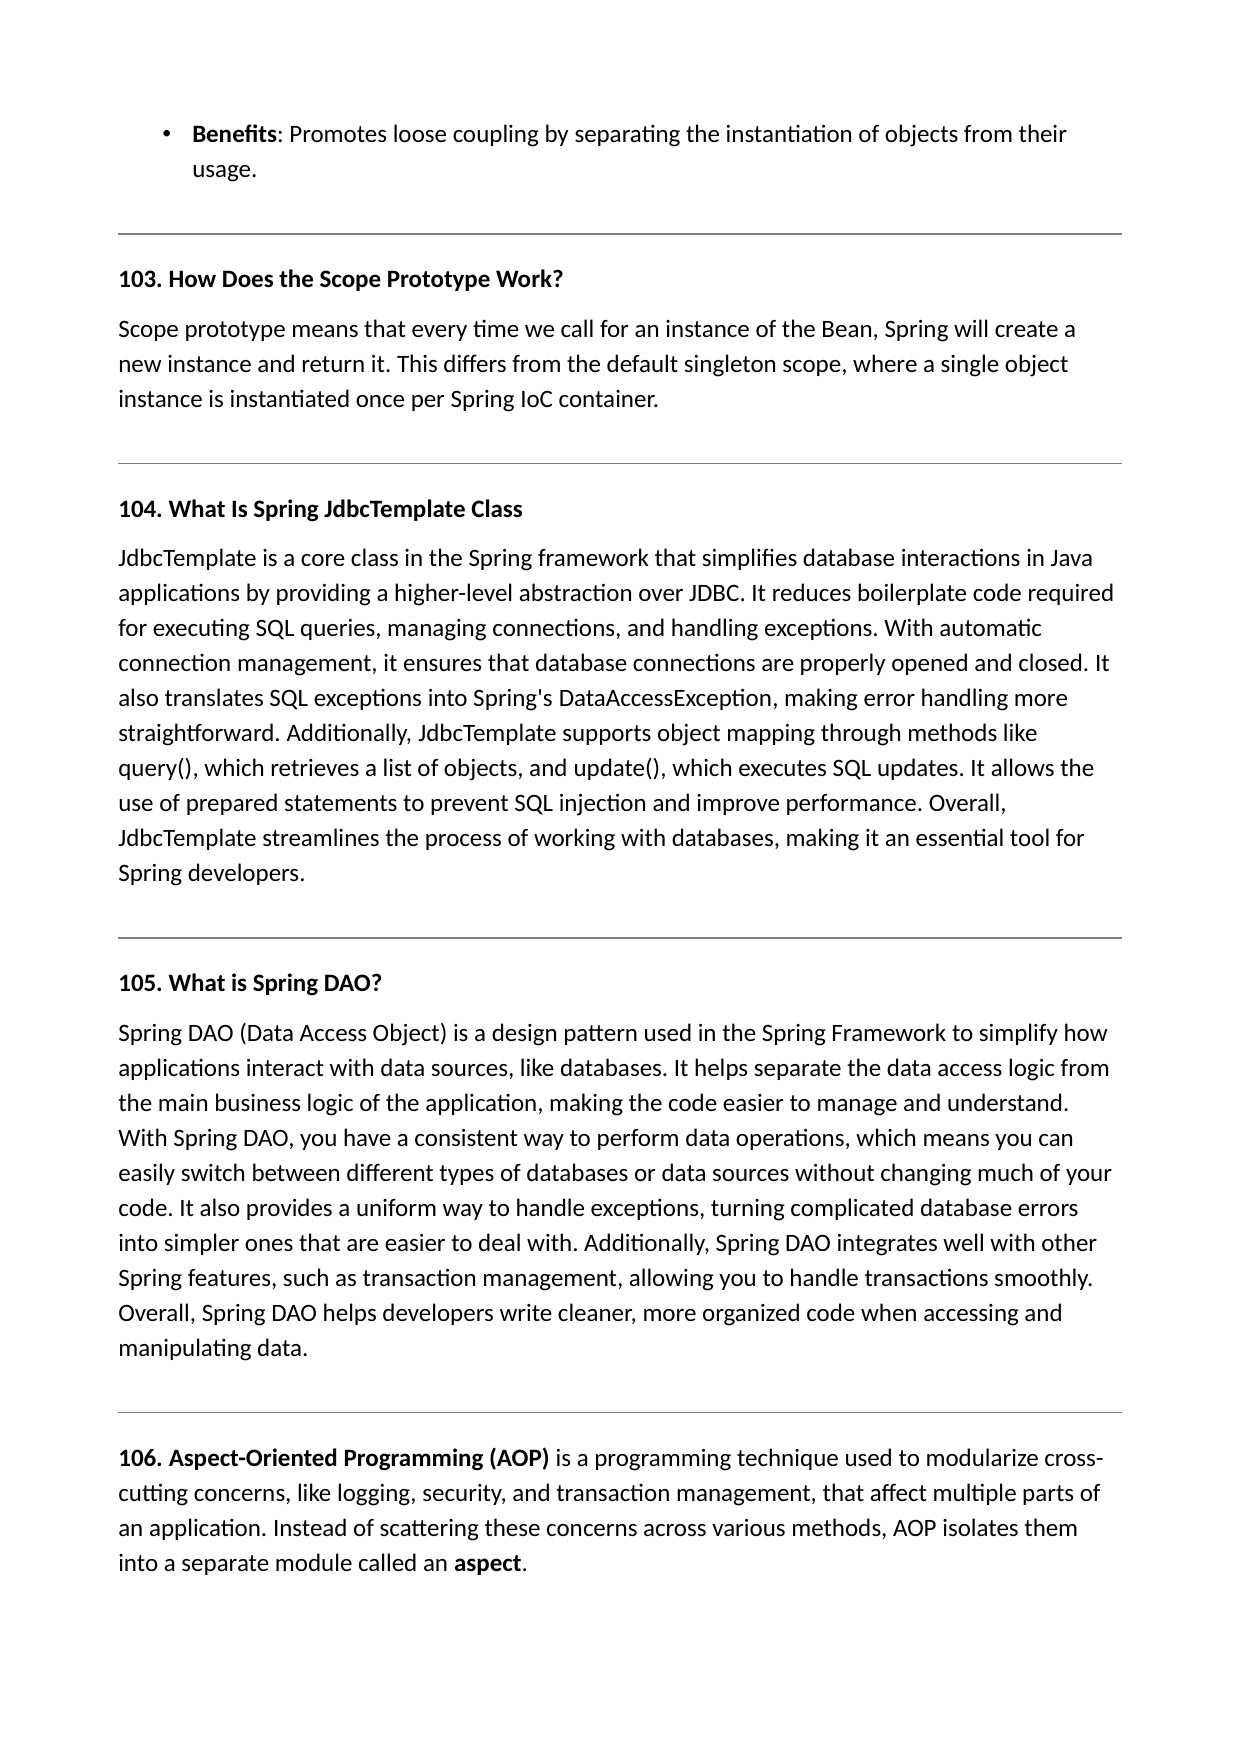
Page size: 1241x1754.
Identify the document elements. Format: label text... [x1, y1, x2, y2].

text JdbcTemplate is a core class in the Spring framework that simplifies database interactions in Java applications by providing a higher-level abstraction over JDBC. It reduces boilerplate code required for executing SQL queries, managing connections, and handling exceptions. With automatic connection management, it ensures that database connections are properly opened and closed. It also translates SQL exceptions into Spring's DataAccessException, making error handling more straightforward. Additionally, JdbcTemplate supports object mapping through methods like query(), which retrieves a list of objects, and update(), which executes SQL updates. It allows the use of prepared statements to prevent SQL injection and improve performance. Overall, JdbcTemplate streamlines the process of working with databases, making it an essential tool for Spring developers. [118, 542, 1122, 888]
text 104. What Is Spring JdbcTemplate Class [118, 493, 1122, 523]
text 105. What is Spring DAO? [118, 967, 1122, 998]
list Benefits: Promotes loose coupling by separating the instantiation of objects from their usage. [162, 118, 1122, 184]
text Scope prototype means that every time we call for an instance of the Bean, Spring will create a new instance and return it. This differs from the default singleton scope, where a single object instance is instantiated once per Spring IoC container. [118, 313, 1122, 413]
text 106. Aspect-Oriented Programming (AOP) is a programming technique used to modularize cross-cutting concerns, like logging, security, and transaction management, that affect multiple parts of an application. Instead of scattering these concerns across various methods, AOP isolates them into a separate module called an aspect. [118, 1442, 1122, 1577]
text 103. How Does the Scope Prototype Work? [118, 263, 1122, 294]
text Spring DAO (Data Access Object) is a design pattern used in the Spring Framework to simplify how applications interact with data sources, like databases. It helps separate the data access logic from the main business logic of the application, making the code easier to manage and understand. With Spring DAO, you have a consistent way to perform data operations, which means you can easily switch between different types of databases or data sources without changing much of your code. It also provides a uniform way to handle exceptions, turning complicated database errors into simpler ones that are easier to deal with. Additionally, Spring DAO integrates well with other Spring features, such as transaction management, allowing you to handle transactions smoothly. Overall, Spring DAO helps developers write cleaner, more organized code when accessing and manipulating data. [118, 1017, 1122, 1362]
